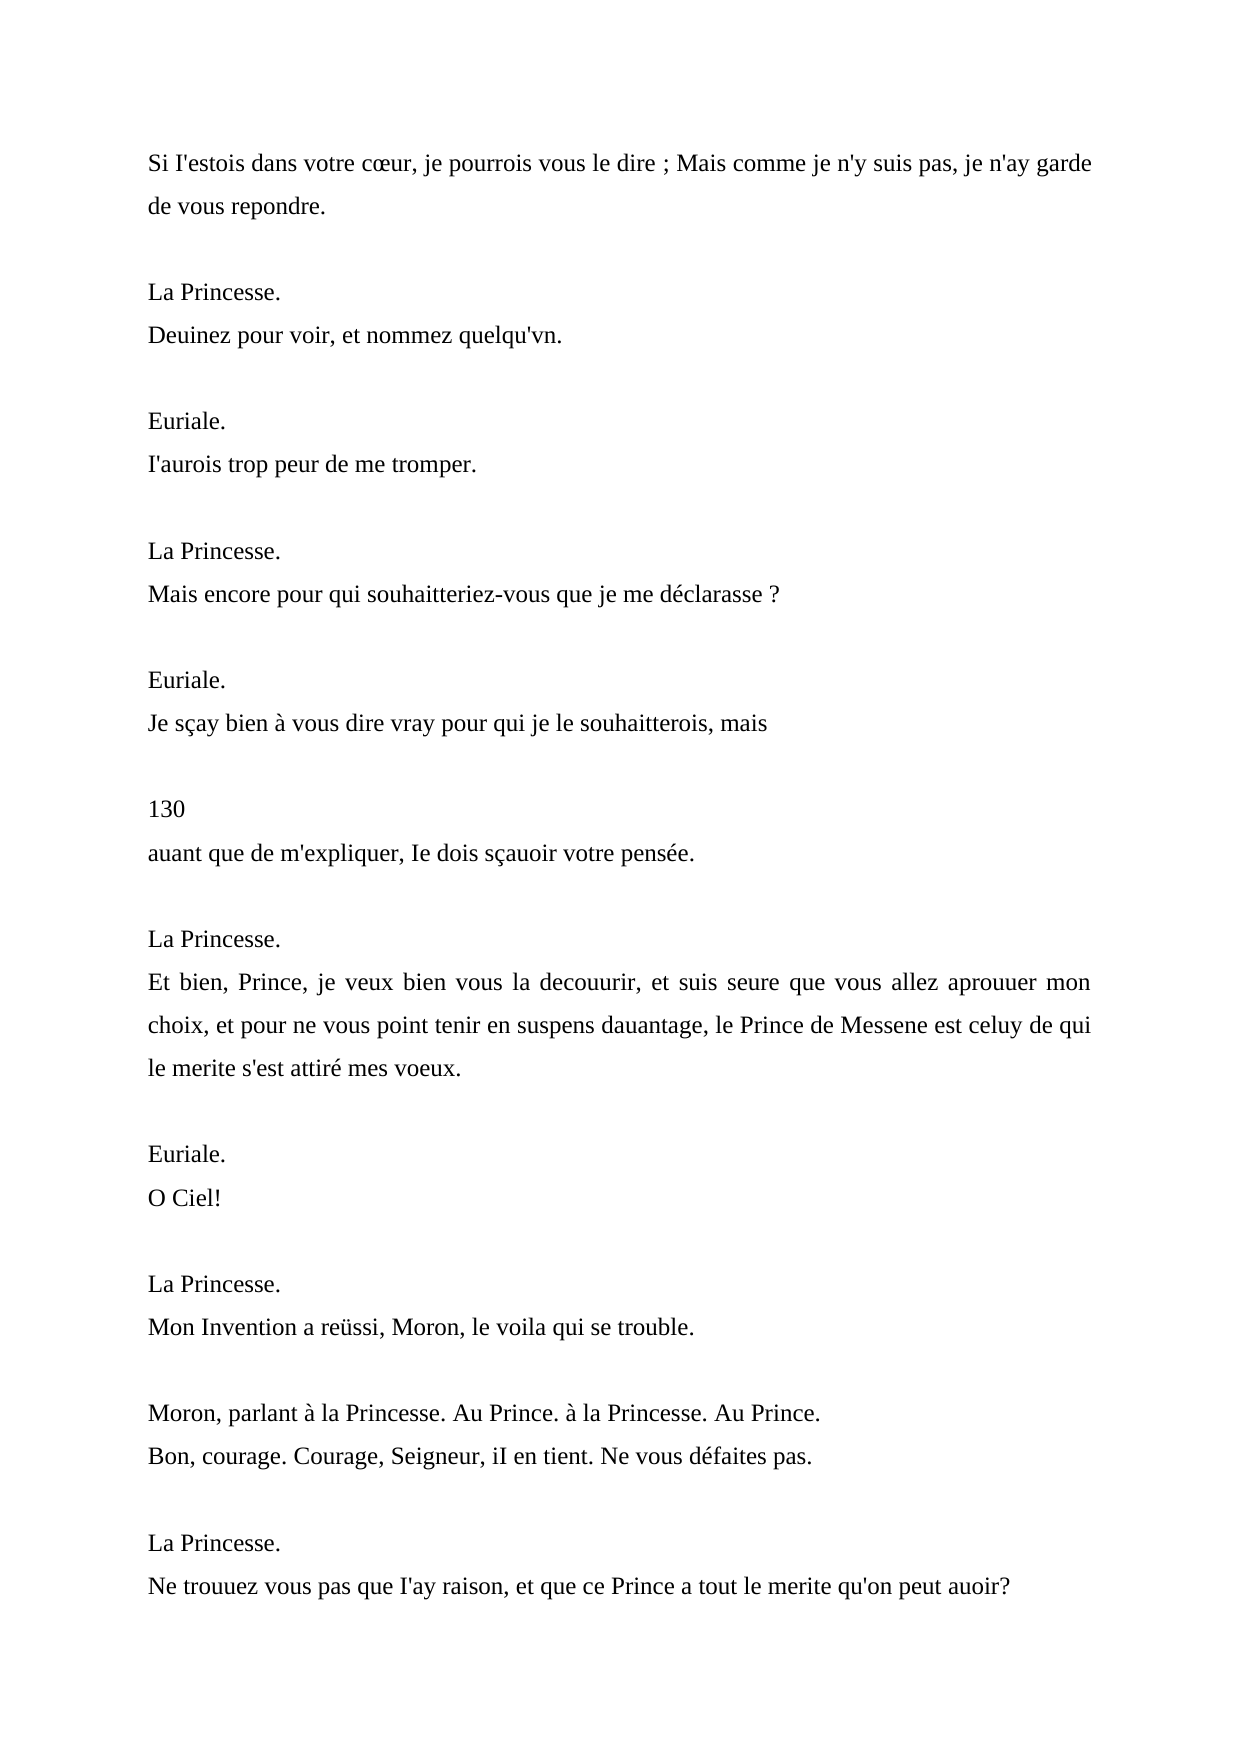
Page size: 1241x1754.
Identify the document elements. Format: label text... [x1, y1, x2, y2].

text Moron, parlant à la Princesse. Au Prince. à la Princesse. Au Prince. [148, 1398, 1093, 1427]
text Bon, courage. Courage, Seigneur, iI en tient. Ne vous défaites pas. [148, 1441, 1093, 1470]
text La Princesse. [148, 277, 1093, 306]
text Mon Invention a reüssi, Moron, le voila qui se trouble. [148, 1312, 1093, 1341]
text Euriale. [148, 665, 1093, 694]
text auant que de m'expliquer, Ie dois sçauoir votre pensée. [148, 838, 1093, 866]
text La Princesse. [148, 1269, 1093, 1298]
text Je sçay bien à vous dire vray pour qui je le souhaitterois, mais [148, 708, 1093, 737]
text Euriale. [148, 1139, 1093, 1168]
text 130 [148, 794, 1093, 823]
text Euriale. [148, 406, 1093, 435]
text La Princesse. [148, 924, 1093, 953]
text Ne trouuez vous pas que I'ay raison, et que ce Prince a tout le merite qu'on peut auoir? [148, 1571, 1093, 1599]
text Deuinez pour voir, et nommez quelqu'vn. [148, 320, 1093, 349]
text La Princesse. [148, 1528, 1093, 1556]
text I'aurois trop peur de me tromper. [148, 449, 1093, 478]
text O Ciel! [148, 1183, 1093, 1211]
text Mais encore pour qui souhaitteriez-vous que je me déclarasse ? [148, 579, 1093, 608]
text Et bien, Prince, je veux bien vous la decouurir, et suis seure que vous allez aprouuer mon choix, et pour ne vous point tenir en suspens dauantage, le Prince de Messene est celuy de qui le merite s'est attiré mes voeux. [148, 967, 1093, 1082]
text Si I'estois dans votre cœur, je pourrois vous le dire ; Mais comme je n'y suis pas, je n'ay garde de vous repondre. [148, 148, 1093, 219]
text La Princesse. [148, 536, 1093, 564]
